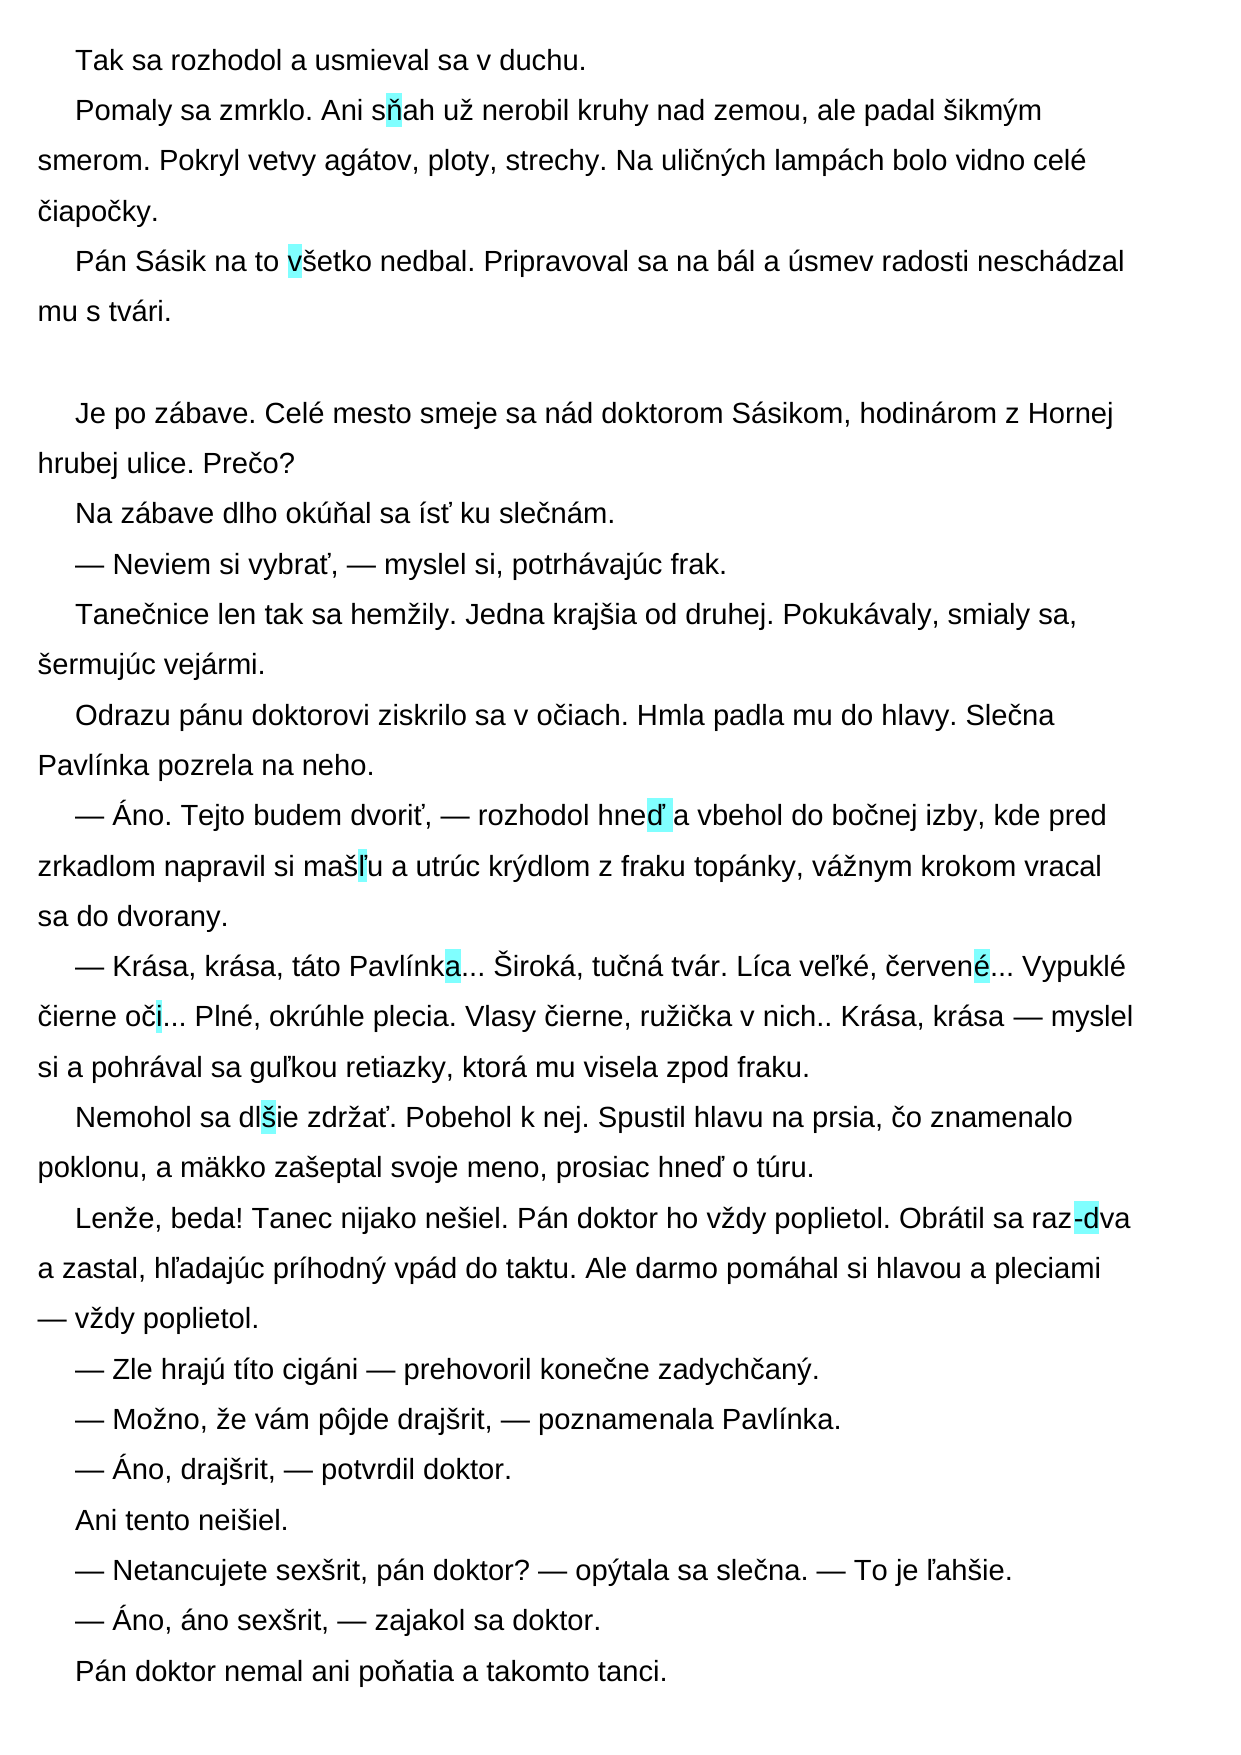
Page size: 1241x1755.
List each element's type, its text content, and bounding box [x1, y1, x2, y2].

text Pomaly sa zmrklo. Ani sňah už nerobil kruhy nad zemou, ale padal šikmým smerom. Pokryl vetvy agátov, ploty, strechy. Na uličných lampách bolo vidno celé čiapočky. [37, 93, 1136, 227]
text — Áno. Tejto budem dvoriť, — rozhodol hneď a vbehol do bočnej izby, kde pred zrkadlom napravil si mašľu a utrúc krýdlom z fraku topánky, vážnym krokom vracal sa do dvorany. [37, 798, 1136, 932]
text — Krása, krása, táto Pavlínka... Široká, tučná tvár. Líca veľké, červené... Vypuklé čierne oči... Plné, okrúhle plecia. Vlasy čierne, ružička v nich.. Krása, krása — myslel si a pohrával sa guľkou retiazky, ktorá mu visela zpod fraku. [37, 949, 1136, 1083]
text Ani tento neišiel. [37, 1503, 1136, 1536]
text Tanečnice len tak sa hemžily. Jedna krajšia od druhej. Pokukávaly, smialy sa, šermujúc vejármi. [37, 597, 1136, 681]
text — Zle hrajú títo cigáni — prehovoril konečne zadychčaný. [37, 1352, 1136, 1385]
text — Možno, že vám pôjde drajšrit, — pozname­nala Pavlínka. [37, 1402, 1136, 1436]
text — Netancujete sexšrit, pán doktor? — opýtala sa slečna. — To je ľahšie. [37, 1553, 1136, 1586]
text — Neviem si vybrať, — myslel si, potrhávajúc frak. [37, 547, 1136, 580]
text Je po zábave. Celé mesto smeje sa nád do­ktorom Sásikom, hodinárom z Hornej hrubej ulice. Prečo? [37, 396, 1136, 479]
text Lenže, beda! Tanec nijako nešiel. Pán doktor ho vždy poplietol. Obrátil sa raz-dva a zastal, hľadajúc príhodný vpád do taktu. Ale darmo po­máhal si hlavou a pleciami — vždy poplietol. [37, 1201, 1136, 1335]
text Na zábave dlho okúňal sa ísť ku slečnám. [37, 496, 1136, 530]
text — Áno, drajšrit, — potvrdil doktor. [37, 1452, 1136, 1486]
text Pán Sásik na to všetko nedbal. Pripravoval sa na bál a úsmev radosti neschádzal mu s tvári. [37, 244, 1136, 328]
text Pán doktor nemal ani poňatia a takomto tanci. [37, 1653, 1136, 1687]
text Nemohol sa dlšie zdržať. Pobehol k nej. Spu­stil hlavu na prsia, čo znamenalo poklonu, a mäkko zašeptal svoje meno, prosiac hneď o túru. [37, 1100, 1136, 1184]
text Odrazu pánu doktorovi ziskrilo sa v očiach. Hmla padla mu do hlavy. Slečna Pavlínka po­zrela na neho. [37, 698, 1136, 781]
text — Áno, áno sexšrit, — zajakol sa doktor. [37, 1603, 1136, 1637]
text Tak sa rozhodol a usmieval sa v duchu. [37, 43, 1136, 76]
